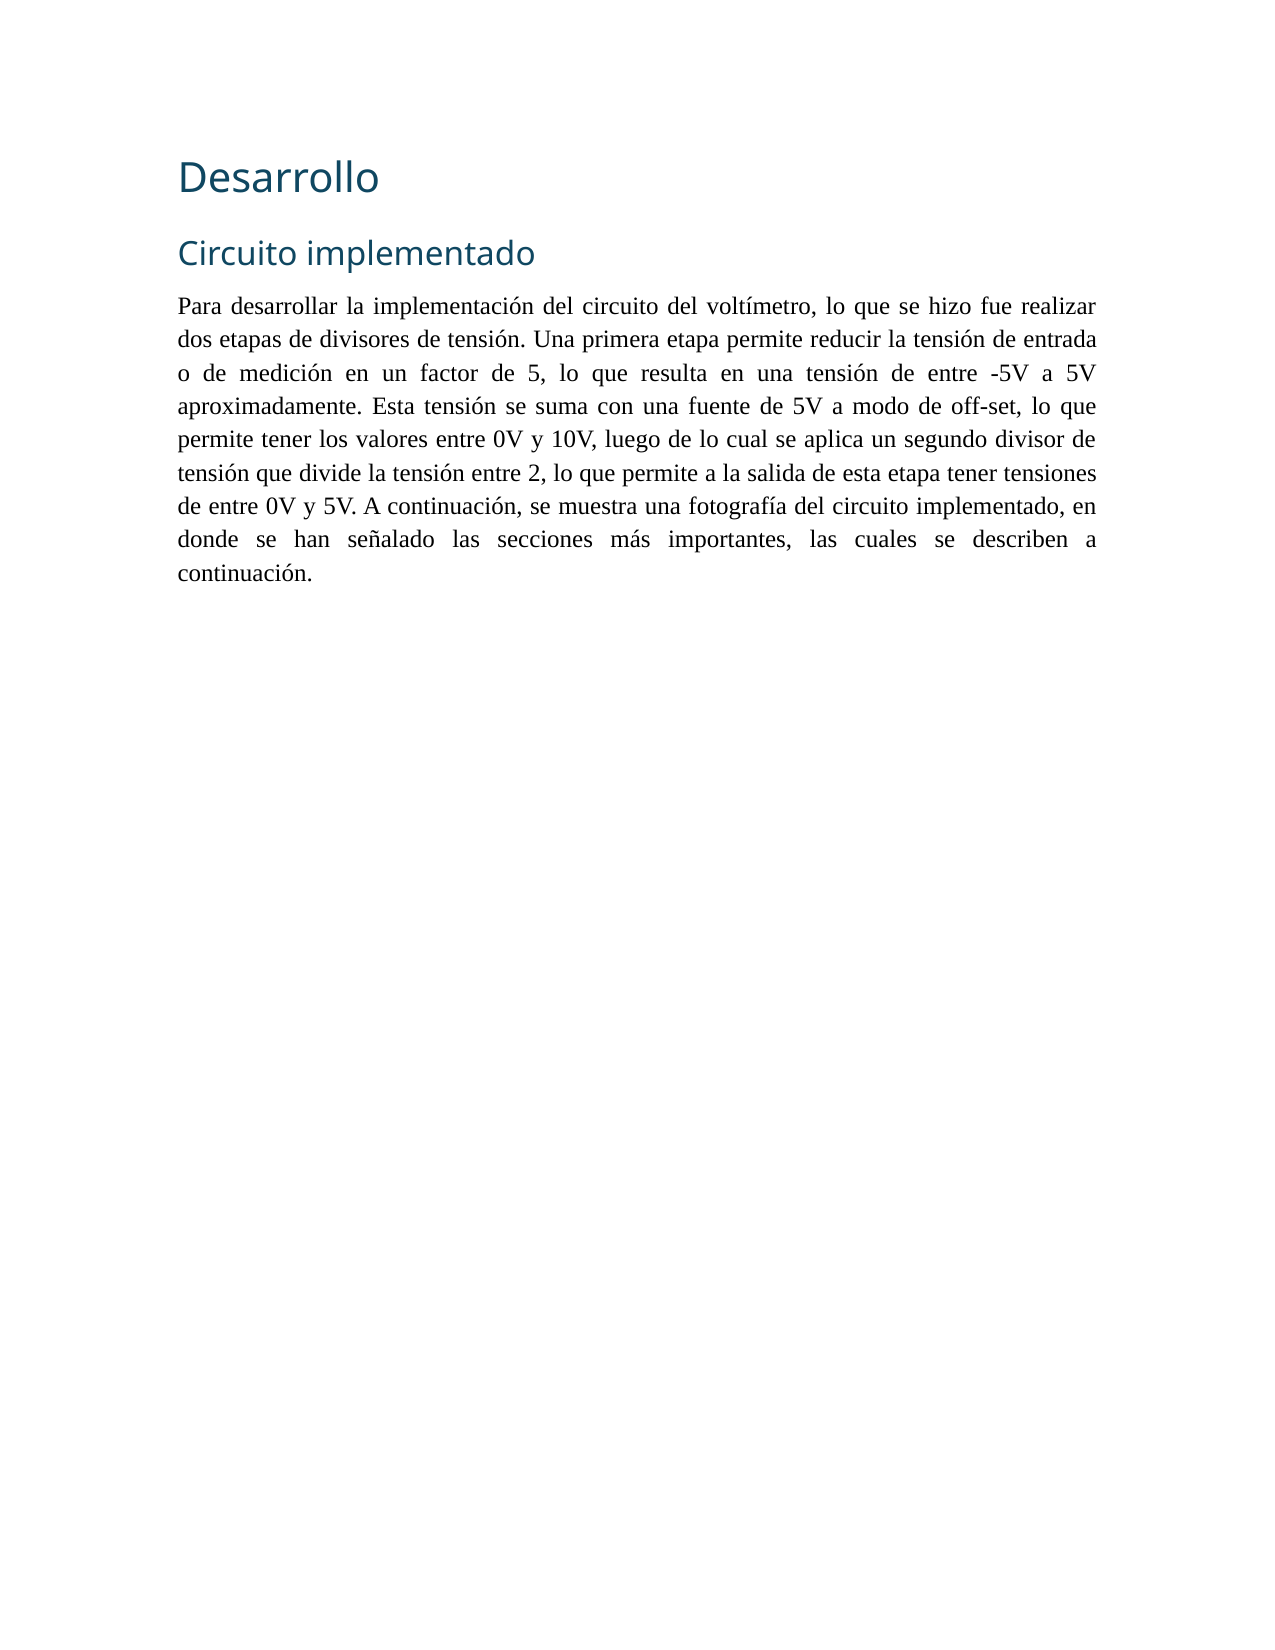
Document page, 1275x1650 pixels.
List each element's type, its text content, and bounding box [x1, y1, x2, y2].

subtitle Desarrollo [177, 148, 1098, 204]
subtitle Circuito implementado [177, 230, 1098, 276]
text Para desarrollar la implementación del circuito del voltímetro, lo que se hizo fue realizar dos etapas de divisores de tensión. Una primera etapa permite reducir la tensión de entrada o de medición en un factor de 5, lo que resulta en una tensión de entre -5V a 5V aproximadamente. Esta tensión se suma con una fuente de 5V a modo de off-set, lo que permite tener los valores entre 0V y 10V, luego de lo cual se aplica un segundo divisor de tensión que divide la tensión entre 2, lo que permite a la salida de esta etapa tener tensiones de entre 0V y 5V. A continuación, se muestra una fotografía del circuito implementado, en donde se han señalado las secciones más importantes, las cuales se describen a continuación. [177, 291, 1098, 586]
